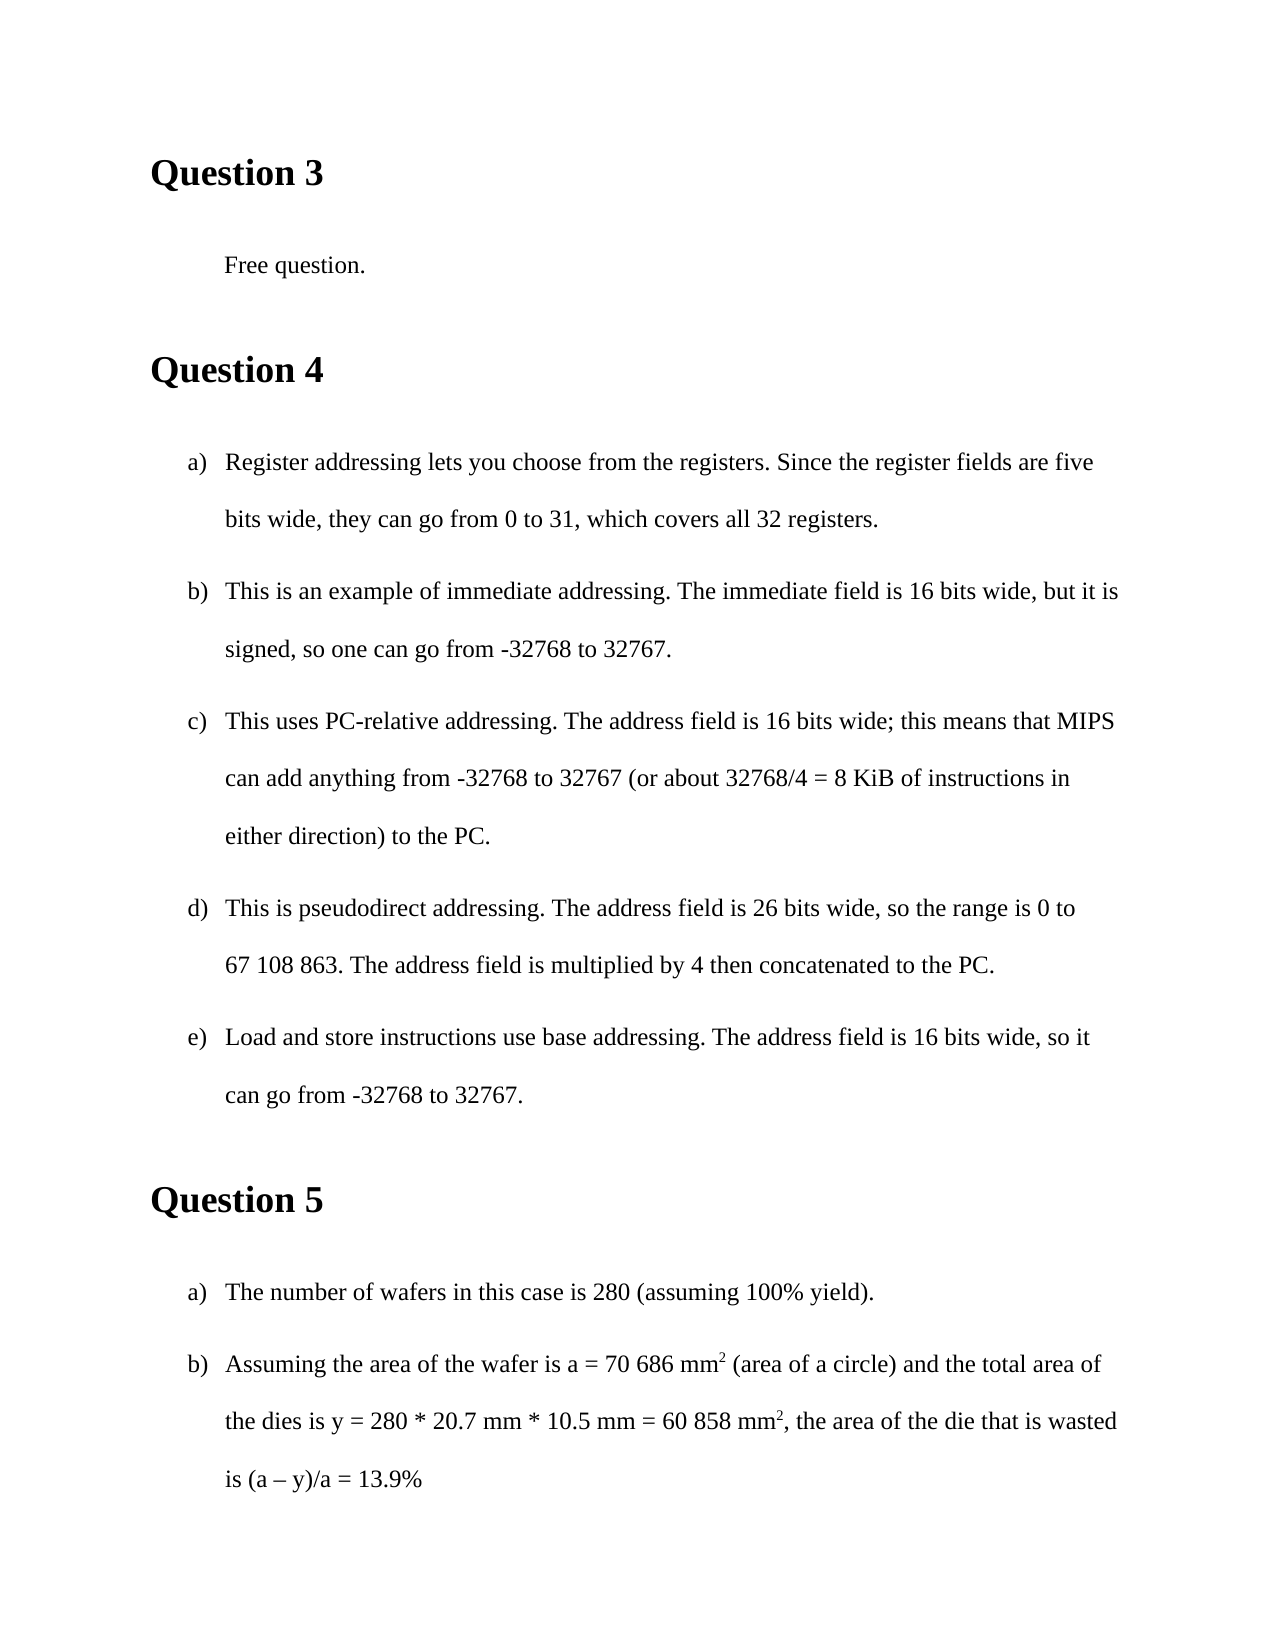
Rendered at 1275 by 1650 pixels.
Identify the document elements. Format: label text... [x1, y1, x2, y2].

list Register addressing lets you choose from the registers. Since the register fields are five bits wide, they can go from 0 to 31, which covers all 32 registers. [187, 447, 1125, 533]
list The number of wafers in this case is 280 (assuming 100% yield). [187, 1277, 1125, 1306]
list Assuming the area of the wafer is a = 70 686 mm2 (area of a circle) and the total area of the dies is y = 280 * 20.7 mm * 10.5 mm = 60 858 mm2, the area of the die that is wasted is (a – y)/a = 13.9% [187, 1349, 1125, 1493]
text Free question. [150, 250, 1125, 278]
subtitle Question 3 [150, 150, 1125, 194]
list This uses PC-relative addressing. The address field is 16 bits wide; this means that MIPS can add anything from -32768 to 32767 (or about 32768/4 = 8 KiB of instructions in either direction) to the PC. [187, 706, 1125, 849]
list Load and store instructions use base addressing. The address field is 16 bits wide, so it can go from -32768 to 32767. [187, 1022, 1125, 1109]
subtitle Question 5 [150, 1177, 1125, 1221]
subtitle Question 4 [150, 347, 1125, 391]
list This is pseudodirect addressing. The address field is 26 bits wide, so the range is 0 to 67 108 863. The address field is multiplied by 4 then concatenated to the PC. [187, 893, 1125, 979]
list This is an example of immediate addressing. The immediate field is 16 bits wide, but it is signed, so one can go from -32768 to 32767. [187, 576, 1125, 662]
